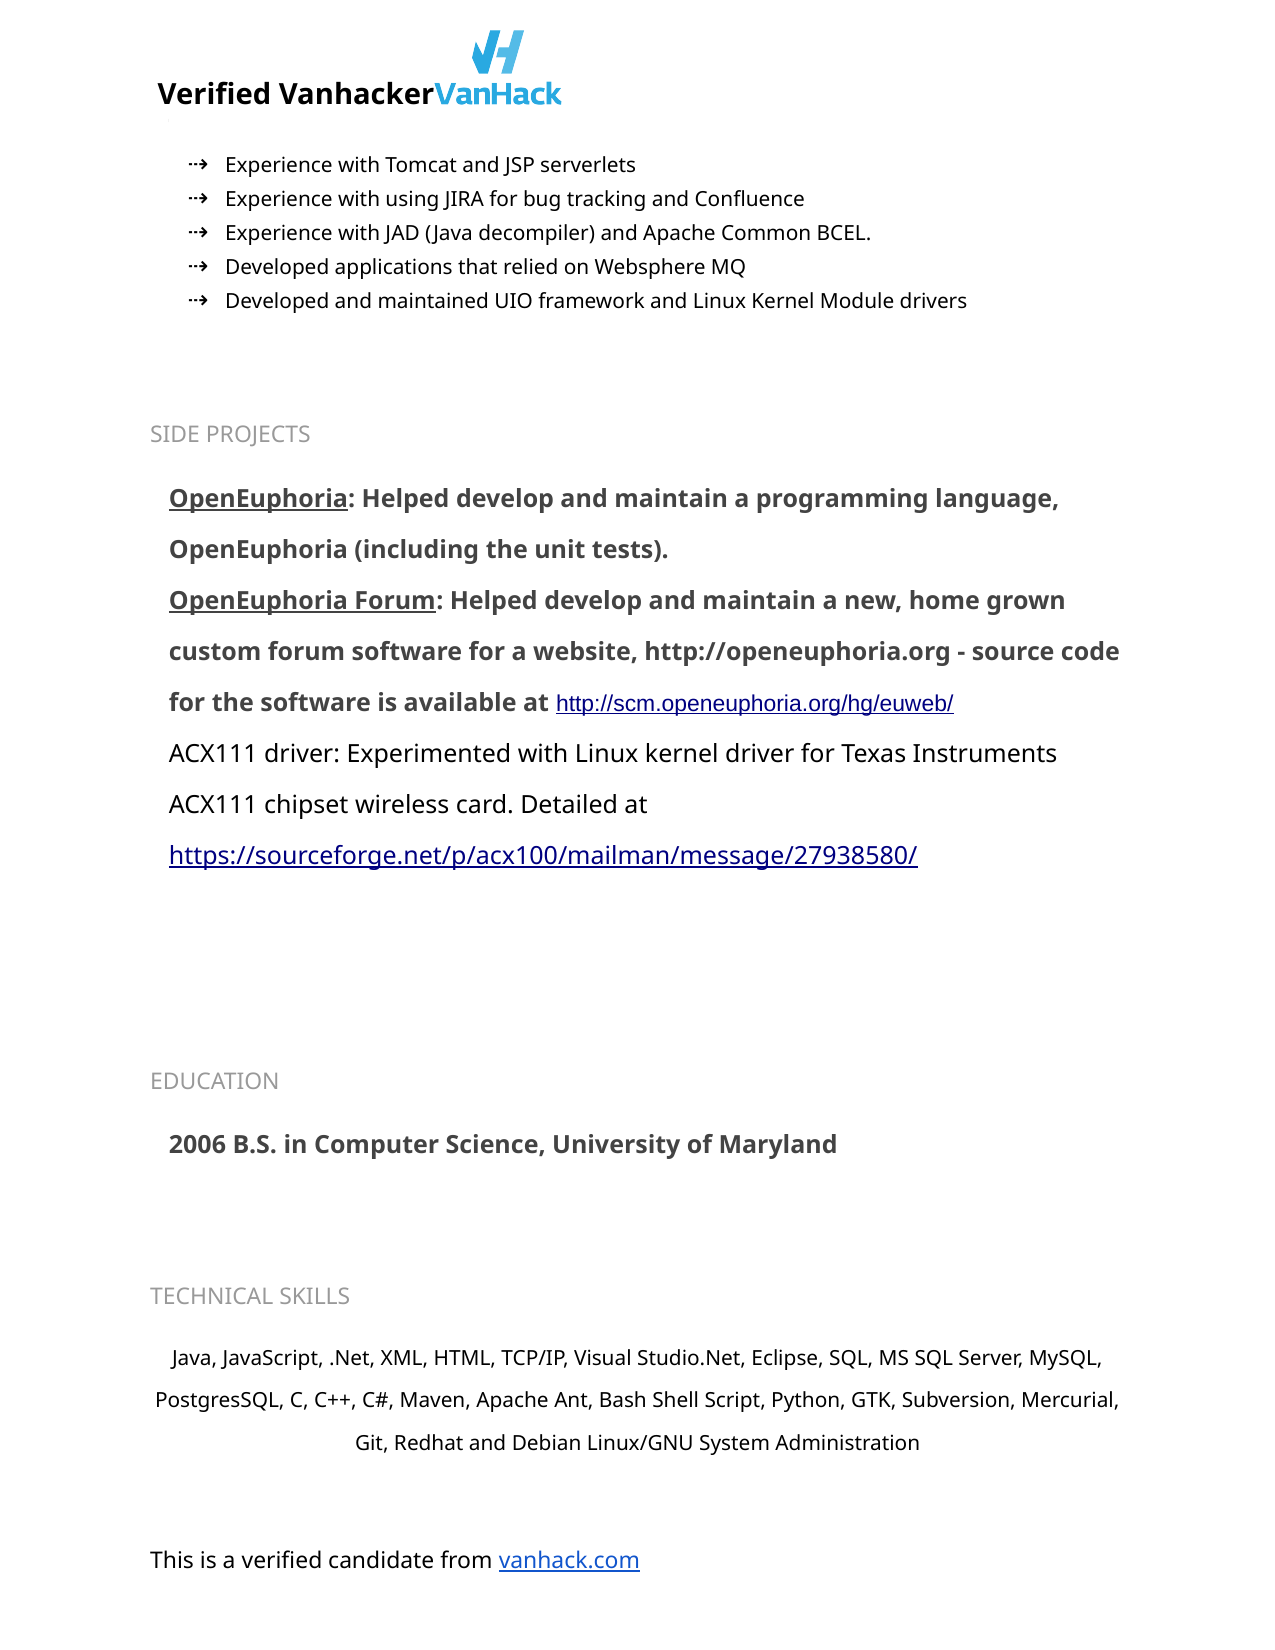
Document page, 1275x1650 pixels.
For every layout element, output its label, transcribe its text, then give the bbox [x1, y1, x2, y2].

picture [434, 30, 562, 105]
subtitle 2006 B.S. in Computer Science, University of Maryland [169, 1127, 1125, 1161]
text OpenEuphoria: Helped develop and maintain a programming language, OpenEuphoria (including the unit tests). [169, 480, 1125, 565]
text OpenEuphoria Forum: Helped develop and maintain a new, home grown custom forum software for a website, http://openeuphoria.org - source code for the software is available at http://scm.openeuphoria.org/hg/euweb/ [169, 582, 1125, 718]
subtitle SIDE PROJECTS [150, 418, 1125, 449]
list Experience with JAD (Java decompiler) and Apache Common BCEL. [187, 213, 1125, 247]
list Developed applications that relied on Websphere MQ [187, 247, 1125, 282]
list Experience with Tomcat and JSP serverlets [187, 145, 1125, 179]
list Developed and maintained UIO framework and Linux Kernel Module drivers [187, 282, 1125, 316]
text Java, JavaScript, .Net, XML, HTML, TCP/IP, Visual Studio.Net, Eclipse, SQL, MS SQL Server, MySQL, PostgresSQL, C, C++, C#, Maven, Apache Ant, Bash Shell Script, Python, GTK, Subversion, Mercurial, Git, Redhat and Debian Linux/GNU System Administration [150, 1343, 1125, 1456]
text ACX111 driver: Experimented with Linux kernel driver for Texas Instruments ACX111 chipset wireless card. Detailed at https://sourceforge.net/p/acx100/mailman/message/27938580/ [169, 735, 1125, 872]
subtitle TECHNICAL SKILLS [150, 1280, 1125, 1311]
list Experience with using JIRA for bug tracking and Confluence [187, 179, 1125, 213]
subtitle EDUCATION [150, 1064, 1125, 1096]
